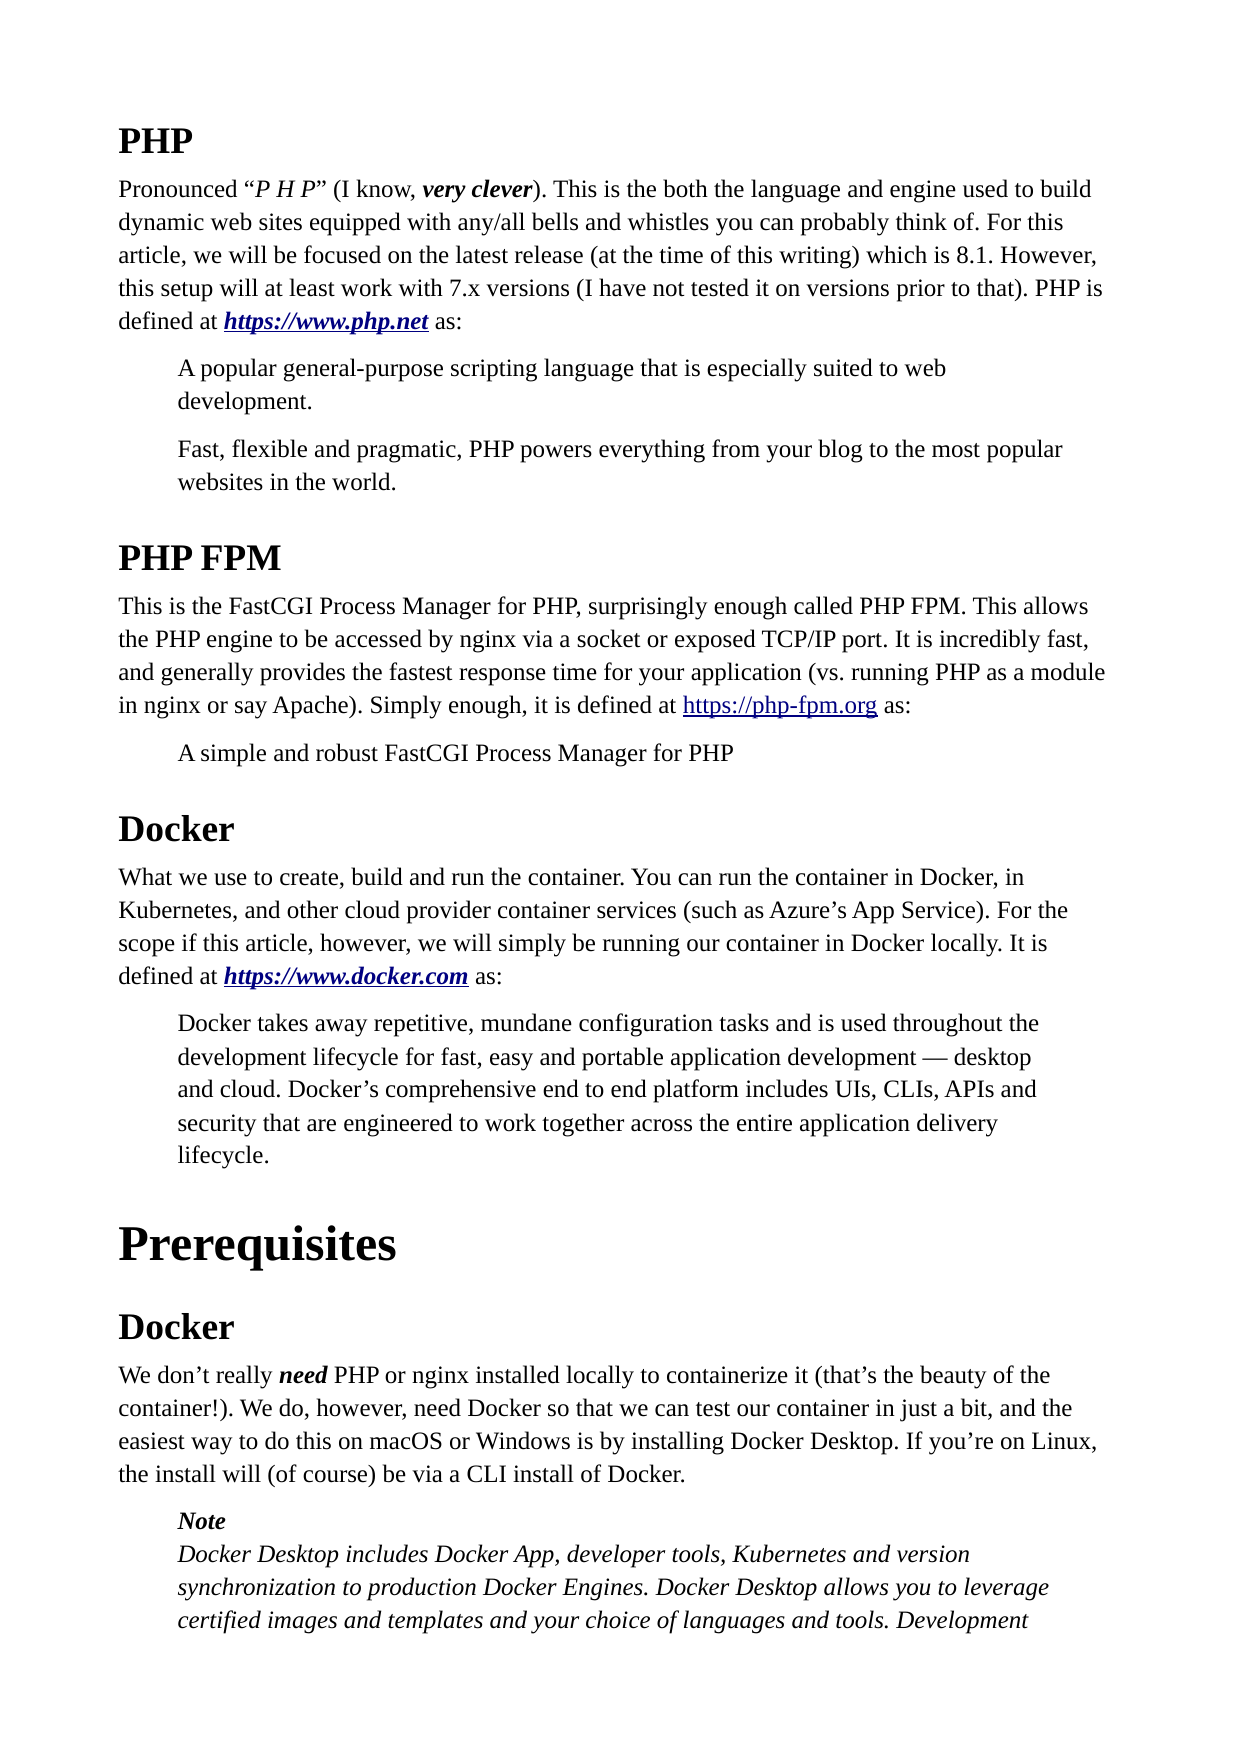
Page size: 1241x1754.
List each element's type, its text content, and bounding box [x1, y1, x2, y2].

text A popular general-purpose scripting language that is especially suited to web development. [177, 353, 1063, 415]
subtitle PHP [118, 118, 1122, 161]
text Pronounced “P H P” (I know, very clever). This is the both the language and engine used to build dynamic web sites equipped with any/all bells and whistles you can probably think of. For this article, we will be focused on the latest release (at the time of this writing) which is 8.1. However, this setup will at least work with 7.x versions (I have not tested it on versions prior to that). PHP is defined at https://www.php.net as: [118, 174, 1122, 334]
subtitle Docker [118, 806, 1122, 849]
text We don’t really need PHP or nginx installed locally to containerize it (that’s the beauty of the container!). We do, however, need Docker so that we can test our container in just a bit, and the easiest way to do this on macOS or Windows is by installing Docker Desktop. If you’re on Linux, the install will (of course) be via a CLI install of Docker. [118, 1360, 1122, 1487]
text Fast, flexible and pragmatic, PHP powers everything from your blog to the most popular websites in the world. [177, 434, 1063, 496]
subtitle PHP FPM [118, 536, 1122, 579]
subtitle Prerequisites [118, 1213, 1122, 1271]
subtitle Docker [118, 1304, 1122, 1347]
text Note Docker Desktop includes Docker App, developer tools, Kubernetes and version synchronization to production Docker Engines. Docker Desktop allows you to leverage certified images and templates and your choice of languages and tools. Development [177, 1506, 1063, 1634]
text What we use to create, build and run the container. You can run the container in Docker, in Kubernetes, and other cloud provider container services (such as Azure’s App Service). For the scope if this article, however, we will simply be running our container in Docker locally. It is defined at https://www.docker.com as: [118, 862, 1122, 990]
text Docker takes away repetitive, mundane configuration tasks and is used throughout the development lifecycle for fast, easy and portable application development — desktop and cloud. Docker’s comprehensive end to end platform includes UIs, CLIs, APIs and security that are engineered to work together across the entire application delivery lifecycle. [177, 1008, 1063, 1169]
text This is the FastCGI Process Manager for PHP, surprisingly enough called PHP FPM. This allows the PHP engine to be accessed by nginx via a socket or exposed TCP/IP port. It is incredibly fast, and generally provides the fastest response time for your application (vs. running PHP as a module in nginx or say Apache). Simply enough, it is defined at https://php-fpm.org as: [118, 591, 1122, 719]
text A simple and robust FastCGI Process Manager for PHP [177, 738, 1063, 767]
